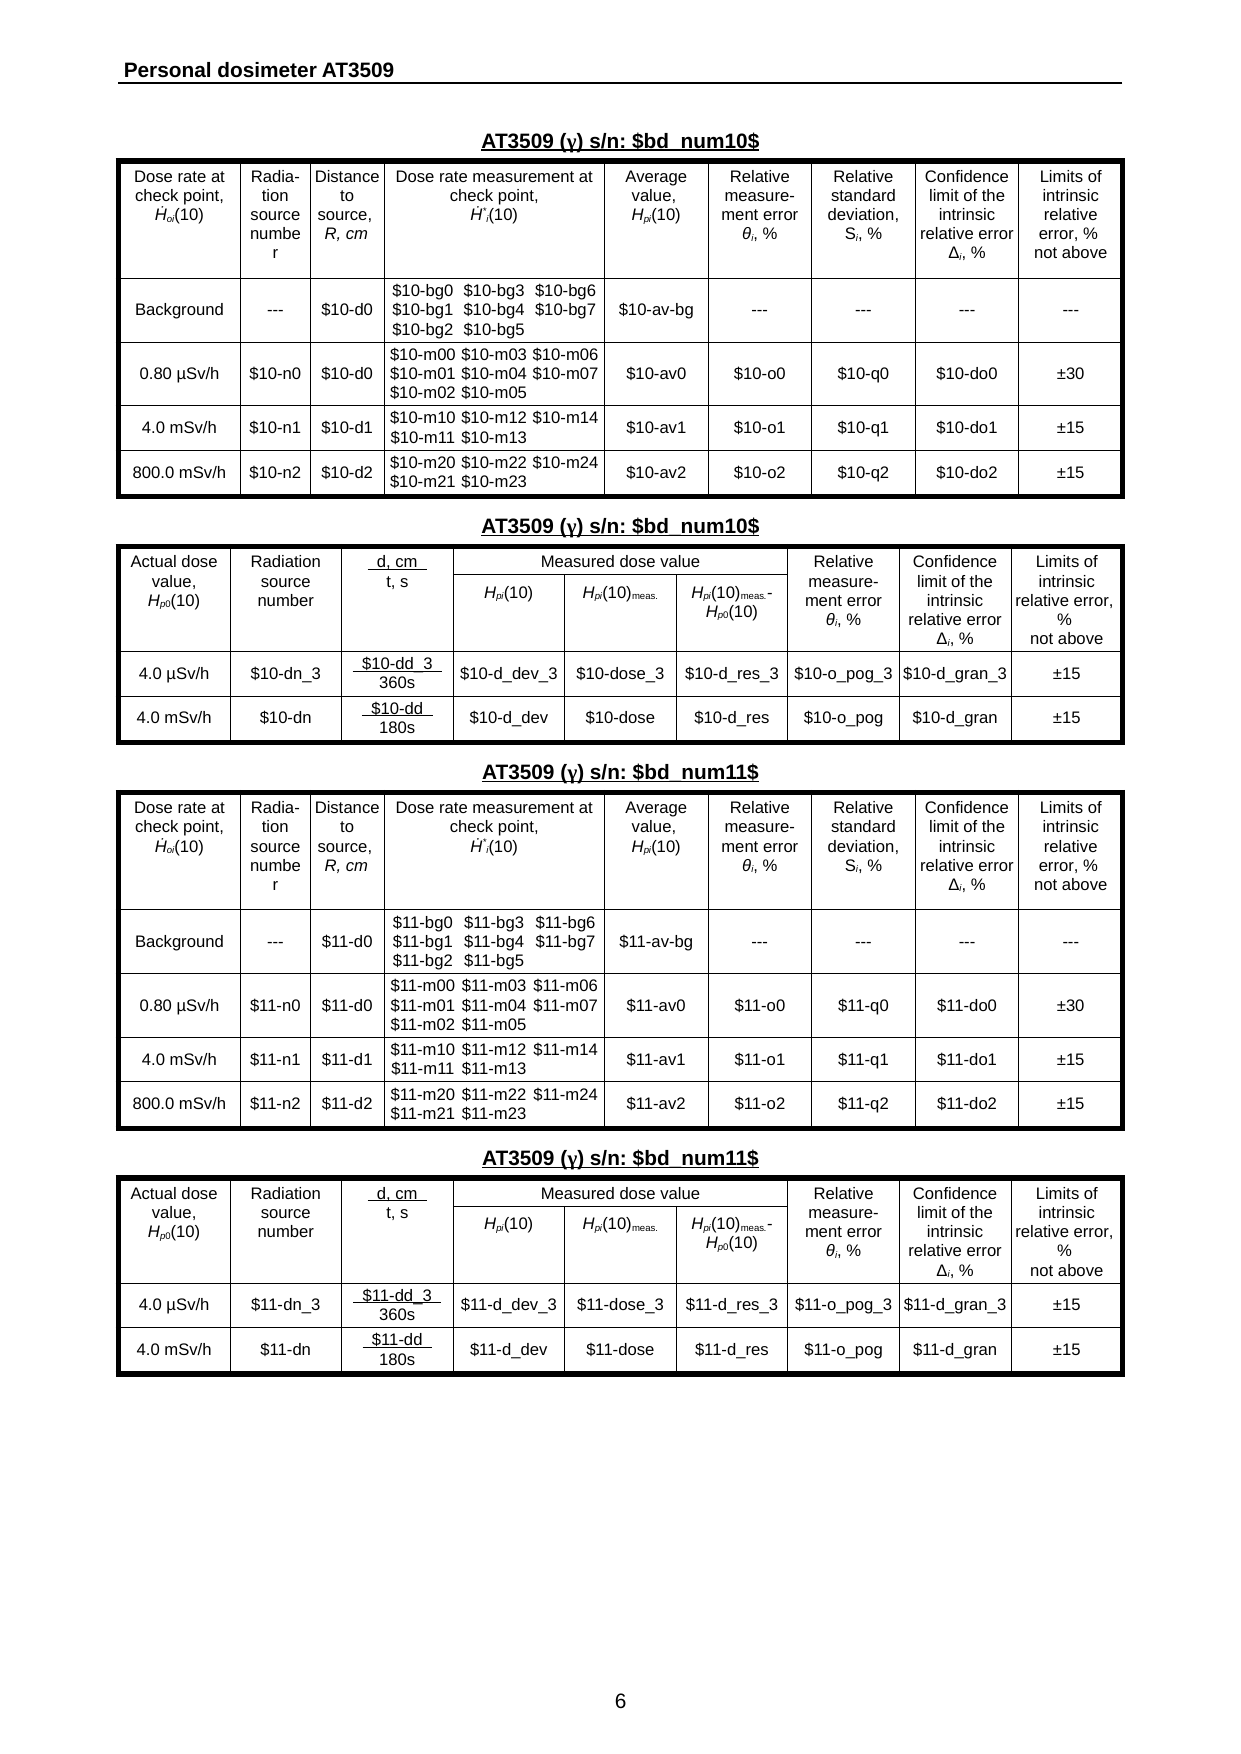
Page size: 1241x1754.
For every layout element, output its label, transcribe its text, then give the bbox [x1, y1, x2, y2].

table_cell $11-av-bg [605, 910, 708, 973]
table_cell $10-q2 [812, 451, 915, 494]
table_cell 0.80 µSv/h [121, 974, 240, 1037]
table_cell $11-bg0 $11-bg1 $11-bg2 $11-bg3 $11-bg4 $11-bg5 $11-bg6 $11-bg7 [385, 910, 604, 973]
table_cell Average value, Hpi(10) [605, 164, 708, 278]
table_cell $11-do0 [916, 974, 1018, 1037]
table_cell --- [916, 279, 1018, 342]
table_cell $11-o_pog [788, 1328, 899, 1371]
table_cell $10-q1 [812, 406, 915, 450]
table_cell 4.0 mSv/h [121, 1038, 240, 1081]
table_cell $10-av2 [605, 451, 708, 494]
table_cell $11-d_res_3 [677, 1284, 787, 1327]
table_cell Confidence limit of the intrinsic relative error Δi, % [916, 795, 1018, 909]
table_cell $10-n1 [241, 406, 310, 450]
table_cell $10-dd_3 360s [342, 652, 453, 696]
table_cell $11-av0 [605, 974, 708, 1037]
table_cell Relative standard deviation, Si, % [812, 164, 915, 278]
table_cell $11-dn_3 [231, 1284, 341, 1327]
table_cell Dose rate at check point, Ḣoi(10) [121, 795, 240, 909]
table_cell Hpi(10)meas.-Hp0(10) [677, 1207, 787, 1282]
table_cell $10-n0 [241, 343, 310, 405]
table_cell $11-o_pog_3 [788, 1284, 899, 1327]
table_cell $11-m20 $11-m21 $11-m22 $11-m23 $11-m24 [385, 1082, 604, 1126]
table_cell --- [241, 910, 310, 973]
table_cell $10-d0 [311, 279, 384, 342]
table_cell Radia-tion source number [241, 795, 310, 909]
table_cell 0.80 µSv/h [121, 343, 240, 405]
table_cell ±15 [1012, 1284, 1120, 1327]
table_cell ±15 [1019, 1038, 1120, 1081]
table_cell Distance to source, R, сm [311, 164, 384, 278]
table_cell $10-av0 [605, 343, 708, 405]
table_cell Actual dose value, Hp0(10) [121, 549, 230, 651]
table_cell $10-do0 [916, 343, 1018, 405]
table_cell $10-d2 [311, 451, 384, 494]
table_cell 4.0 mSv/h [121, 697, 230, 740]
table_cell Dose rate measurement at check point, Ḣ*i(10) [385, 164, 604, 278]
table_cell Hpi(10) [454, 575, 564, 651]
table_cell Dose rate measurement at check point, Ḣ*i(10) [385, 795, 604, 909]
table_cell $10-m00 $10-m01 $10-m02 $10-m03 $10-m04 $10-m05 $10-m06 $10-m07 [385, 343, 604, 405]
table_cell $11-av2 [605, 1082, 708, 1126]
table_header AT3509 (γ) s/n: $bd_num10$ [118, 499, 1122, 544]
table_cell $11-dd_3 360s [342, 1284, 453, 1327]
table_cell $10-d1 [311, 406, 384, 450]
table_cell ±15 [1019, 451, 1120, 494]
table_cell $10-q0 [812, 343, 915, 405]
table_cell $11-dose_3 [565, 1284, 676, 1327]
table_cell $10-d_dev_3 [454, 652, 564, 696]
table_cell $10-d_gran [900, 697, 1011, 740]
table_cell --- [709, 279, 811, 342]
table_cell $11-do2 [916, 1082, 1018, 1126]
table_cell --- [916, 910, 1018, 973]
table_cell Hpi(10) [454, 1207, 564, 1282]
table_cell ±30 [1019, 974, 1120, 1037]
table_cell $10-bg0 $10-bg1 $10-bg2 $10-bg3 $10-bg4 $10-bg5 $10-bg6 $10-bg7 [385, 279, 604, 342]
table_cell 4.0 mSv/h [121, 406, 240, 450]
table_cell $10-d_dev [454, 697, 564, 740]
table_cell Limits of intrinsic relative error, % not above [1012, 1181, 1120, 1282]
table_cell d, cm t, s [342, 549, 453, 651]
table_cell $11-d_dev [454, 1328, 564, 1371]
table_cell 4.0 µSv/h [121, 1284, 230, 1327]
table_cell $11-d_res [677, 1328, 787, 1371]
table_cell Limits of intrinsic relative error, % not above [1019, 795, 1120, 909]
table_cell $10-m10 $10-m11 $10-m12 $10-m13 $10-m14 [385, 406, 604, 450]
table_cell $10-m20 $10-m21 $10-m22 $10-m23 $10-m24 [385, 451, 604, 494]
table_cell $10-d_gran_3 [900, 652, 1011, 696]
table_cell $10-dd 180s [342, 697, 453, 740]
table_cell 4.0 mSv/h [121, 1328, 230, 1371]
table_cell $11-d2 [311, 1082, 384, 1126]
table_cell Hpi(10)meas. [565, 1207, 676, 1282]
table_cell --- [709, 910, 811, 973]
table_cell $11-av1 [605, 1038, 708, 1081]
table_cell $10-dn [231, 697, 341, 740]
table_cell Relative standard deviation, Si, % [812, 795, 915, 909]
table_cell Background [121, 910, 240, 973]
table_cell Measured dose value [454, 549, 787, 574]
table_cell 4.0 µSv/h [121, 652, 230, 696]
table_cell $11-d0 [311, 910, 384, 973]
table_cell Confidence limit of the intrinsic relative error Δi, % [900, 549, 1011, 651]
table_cell Radia-tion source number [241, 164, 310, 278]
table_cell $10-do2 [916, 451, 1018, 494]
table_cell Dose rate at check point, Ḣoi(10) [121, 164, 240, 278]
table_cell $10-n2 [241, 451, 310, 494]
table_cell Relative measure-ment error θi, % [709, 795, 811, 909]
table_cell $10-dose_3 [565, 652, 676, 696]
table_cell $10-av-bg [605, 279, 708, 342]
table_cell $10-d0 [311, 343, 384, 405]
table_cell --- [812, 279, 915, 342]
table_cell Confidence limit of the intrinsic relative error Δi, % [900, 1181, 1011, 1282]
table_cell Background [121, 279, 240, 342]
table_cell $10-o_pog [788, 697, 899, 740]
table_cell --- [1019, 279, 1120, 342]
table_cell $10-d_res_3 [677, 652, 787, 696]
table_cell Relative measure-ment error θi, % [709, 164, 811, 278]
table_cell --- [241, 279, 310, 342]
table_cell $11-q2 [812, 1082, 915, 1126]
table_cell $11-m00 $11-m01 $11-m02 $11-m03 $11-m04 $11-m05 $11-m06 $11-m07 [385, 974, 604, 1037]
table_cell $11-q0 [812, 974, 915, 1037]
table_cell $11-d_gran_3 [900, 1284, 1011, 1327]
table_cell $11-n0 [241, 974, 310, 1037]
table_cell 800.0 mSv/h [121, 451, 240, 494]
table_cell $11-dose [565, 1328, 676, 1371]
table_cell $10-dn_3 [231, 652, 341, 696]
table_cell $11-d1 [311, 1038, 384, 1081]
table_cell Radiation source number [231, 549, 341, 651]
table_cell $11-d_gran [900, 1328, 1011, 1371]
table_cell $10-o1 [709, 406, 811, 450]
table_cell Measured dose value [454, 1181, 787, 1206]
table_cell Average value, Hpi(10) [605, 795, 708, 909]
table_cell $11-do1 [916, 1038, 1018, 1081]
table_cell $10-o2 [709, 451, 811, 494]
table_cell Radiation source number [231, 1181, 341, 1282]
table_cell ±15 [1012, 1328, 1120, 1371]
table_cell 800.0 mSv/h [121, 1082, 240, 1126]
table_cell $10-do1 [916, 406, 1018, 450]
table_header AT3509 (γ) s/n: $bd_num10$ [118, 114, 1122, 158]
table_cell Hpi(10)meas.-Hp0(10) [677, 575, 787, 651]
table_cell $11-n2 [241, 1082, 310, 1126]
table_header AT3509 (γ) s/n: $bd_num11$ [118, 745, 1122, 790]
table_cell $11-o2 [709, 1082, 811, 1126]
table_cell $10-av1 [605, 406, 708, 450]
table_cell $10-d_res [677, 697, 787, 740]
table_cell $11-o1 [709, 1038, 811, 1081]
table_cell Relative measure-ment error θi, % [788, 1181, 899, 1282]
table_cell Relative measure-ment error θi, % [788, 549, 899, 651]
table_cell $11-d_dev_3 [454, 1284, 564, 1327]
table_cell Distance to source, R, сm [311, 795, 384, 909]
table_header AT3509 (γ) s/n: $bd_num11$ [118, 1131, 1122, 1175]
table_cell ±15 [1019, 406, 1120, 450]
table_cell ±15 [1012, 697, 1120, 740]
table_cell Actual dose value, Hp0(10) [121, 1181, 230, 1282]
table_cell $11-n1 [241, 1038, 310, 1081]
table_cell --- [812, 910, 915, 973]
table_cell $11-d0 [311, 974, 384, 1037]
table_cell $10-dose [565, 697, 676, 740]
table_cell Confidence limit of the intrinsic relative error Δi, % [916, 164, 1018, 278]
table_cell $11-dn [231, 1328, 341, 1371]
table_cell $11-o0 [709, 974, 811, 1037]
table_cell $11-dd 180s [342, 1328, 453, 1371]
table_cell $10-o0 [709, 343, 811, 405]
table_cell ±15 [1019, 1082, 1120, 1126]
table_cell $10-o_pog_3 [788, 652, 899, 696]
table_cell ±15 [1012, 652, 1120, 696]
table_cell ±30 [1019, 343, 1120, 405]
table_cell Limits of intrinsic relative error, % not above [1012, 549, 1120, 651]
table_cell $11-q1 [812, 1038, 915, 1081]
table_cell --- [1019, 910, 1120, 973]
table_cell Limits of intrinsic relative error, % not above [1019, 164, 1120, 278]
table_cell d, cm t, s [342, 1181, 453, 1282]
table_cell Hpi(10)meas. [565, 575, 676, 651]
table_cell $11-m10 $11-m11 $11-m12 $11-m13 $11-m14 [385, 1038, 604, 1081]
